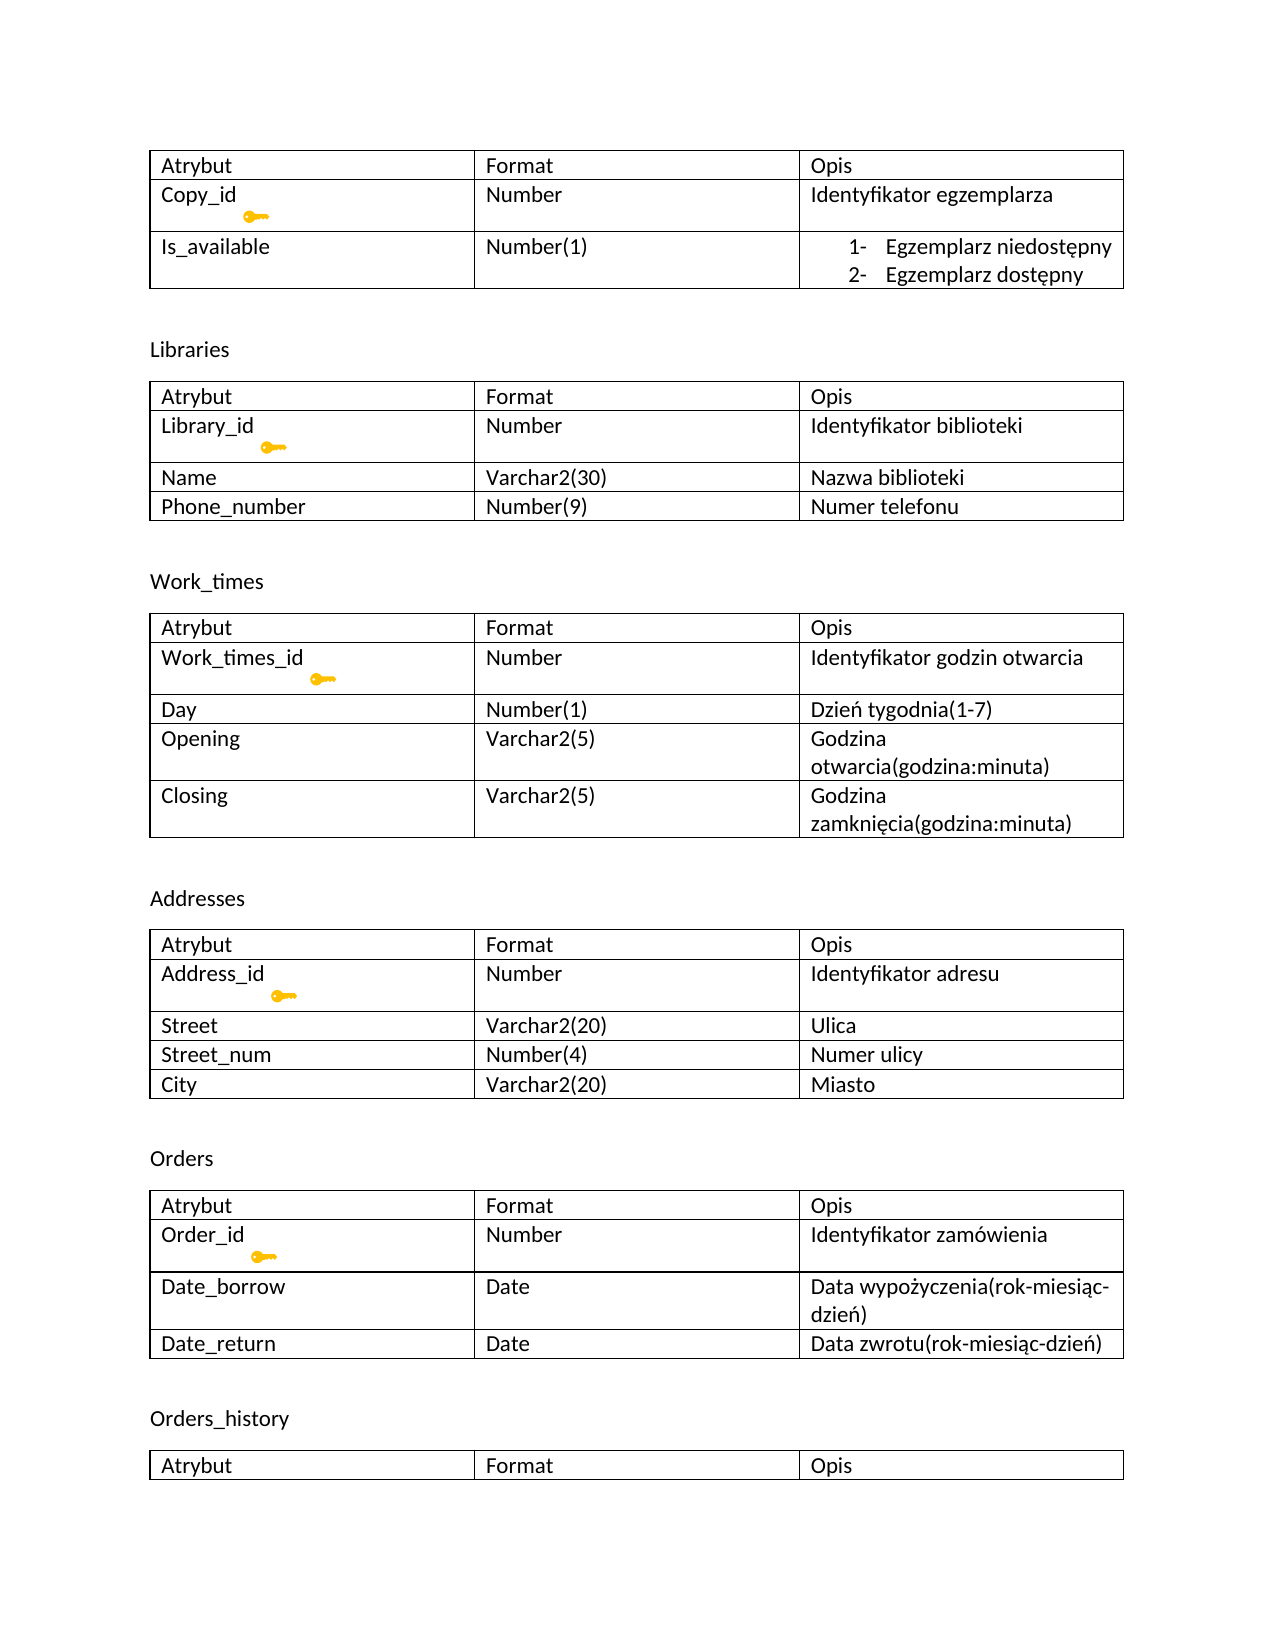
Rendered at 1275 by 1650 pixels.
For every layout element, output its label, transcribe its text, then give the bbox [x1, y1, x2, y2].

table_cell Data zwrotu(rok-miesiąc-dzień) [800, 1330, 1123, 1357]
table_cell Number(1) [475, 232, 799, 288]
table_cell Opening [151, 724, 474, 780]
table_header Format [475, 1191, 799, 1219]
table_cell Day [151, 695, 474, 723]
table_cell Phone_number [151, 492, 474, 520]
table_cell Ulica [800, 1012, 1123, 1039]
text Orders_history [150, 1404, 1125, 1432]
text Libraries [150, 335, 1125, 363]
table_cell Godzina zamknięcia(godzina:minuta) [800, 781, 1123, 837]
table_header Opis [800, 1191, 1123, 1219]
table_cell Egzemplarz niedostępny Egzemplarz dostępny [800, 232, 1123, 288]
table_cell Library_id [151, 411, 474, 462]
table_cell Miasto [800, 1070, 1123, 1098]
table_cell Data wypożyczenia(rok-miesiąc-dzień) [800, 1273, 1123, 1328]
table_header Atrybut [151, 614, 474, 642]
table_cell Number(4) [475, 1041, 799, 1069]
table_header Atrybut [151, 1191, 474, 1219]
table_cell Identyfikator egzemplarza [800, 180, 1123, 231]
text Orders [150, 1144, 1125, 1172]
table_cell Name [151, 463, 474, 491]
table_cell Street_num [151, 1041, 474, 1069]
table_cell Address_id [151, 960, 474, 1011]
table_cell Nazwa biblioteki [800, 463, 1123, 491]
table_cell Closing [151, 781, 474, 837]
table_cell Numer ulicy [800, 1041, 1123, 1069]
table_cell Identyfikator zamówienia [800, 1220, 1123, 1271]
table_header Atrybut [151, 1451, 474, 1479]
table_header Atrybut [151, 151, 474, 179]
text Work_times [150, 567, 1125, 595]
table_cell Numer telefonu [800, 492, 1123, 520]
table_header Opis [800, 930, 1123, 958]
table_cell Number [475, 180, 799, 231]
table_header Opis [800, 151, 1123, 179]
table_cell Number [475, 1220, 799, 1271]
table_cell Is_available [151, 232, 474, 288]
table_cell Date [475, 1330, 799, 1357]
table_cell Varchar2(5) [475, 781, 799, 837]
table_cell City [151, 1070, 474, 1098]
table_cell Godzina otwarcia(godzina:minuta) [800, 724, 1123, 780]
table_cell Date_return [151, 1330, 474, 1357]
table_header Atrybut [151, 382, 474, 410]
table_cell Identyfikator adresu [800, 960, 1123, 1011]
table_cell Varchar2(20) [475, 1070, 799, 1098]
table_header Format [475, 614, 799, 642]
table_cell Identyfikator godzin otwarcia [800, 643, 1123, 694]
table_cell Number(1) [475, 695, 799, 723]
table_header Format [475, 151, 799, 179]
table_cell Street [151, 1012, 474, 1039]
table_cell Order_id [151, 1220, 474, 1271]
table_header Opis [800, 1451, 1123, 1479]
table_header Atrybut [151, 930, 474, 958]
table_cell Dzień tygodnia(1-7) [800, 695, 1123, 723]
table_cell Copy_id [151, 180, 474, 231]
table_header Format [475, 382, 799, 410]
table_header Opis [800, 614, 1123, 642]
table_cell Work_times_id [151, 643, 474, 694]
table_cell Number [475, 960, 799, 1011]
table_cell Number [475, 411, 799, 462]
table_header Format [475, 1451, 799, 1479]
table_cell Varchar2(5) [475, 724, 799, 780]
table_header Opis [800, 382, 1123, 410]
text Addresses [150, 884, 1125, 912]
table_cell Varchar2(20) [475, 1012, 799, 1039]
table_header Format [475, 930, 799, 958]
table_cell Identyfikator biblioteki [800, 411, 1123, 462]
table_cell Date_borrow [151, 1273, 474, 1328]
table_cell Number [475, 643, 799, 694]
table_cell Number(9) [475, 492, 799, 520]
table_cell Date [475, 1273, 799, 1328]
table_cell Varchar2(30) [475, 463, 799, 491]
